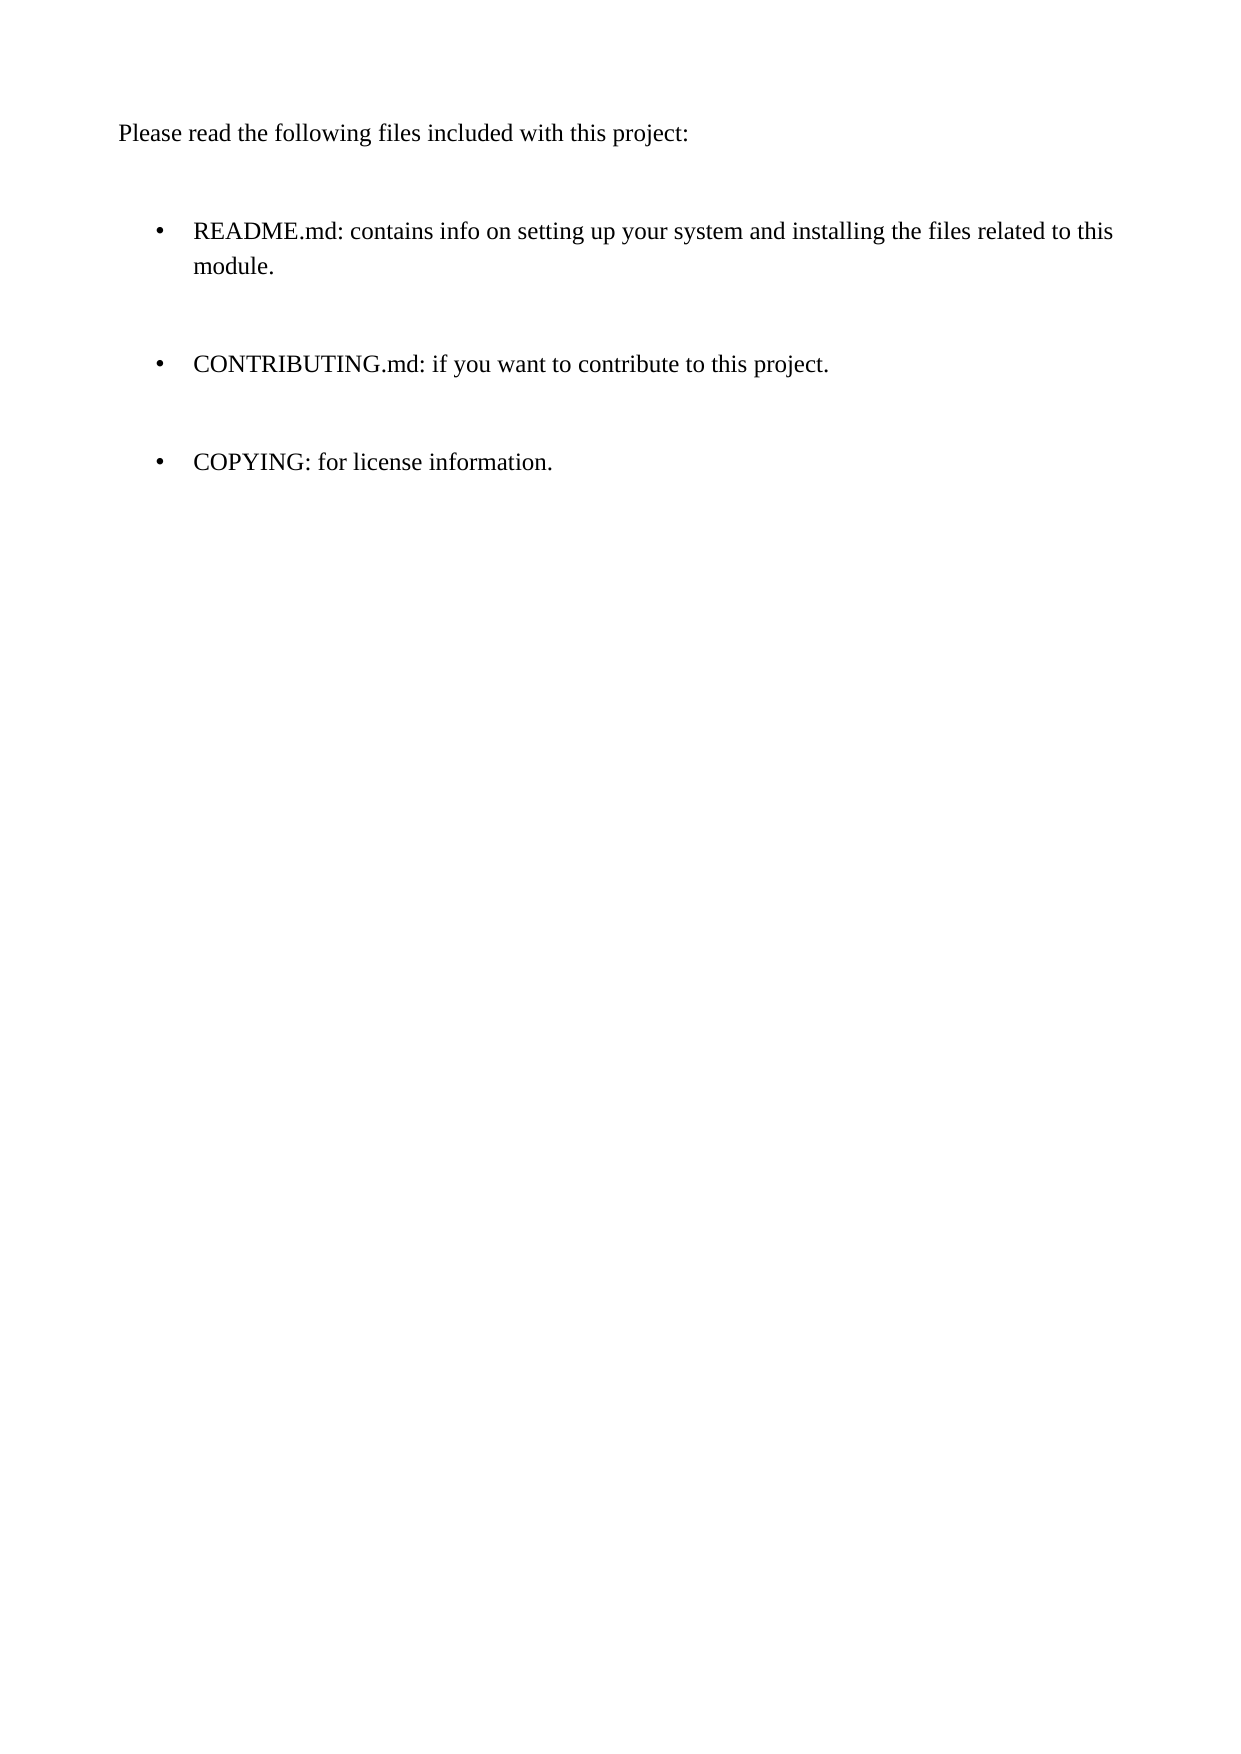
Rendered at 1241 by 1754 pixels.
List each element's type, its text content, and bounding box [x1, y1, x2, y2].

list README.md: contains info on setting up your system and installing the files related to this module. [156, 216, 1122, 279]
list COPYING: for license information. [156, 447, 1122, 476]
list CONTRIBUTING.md: if you want to contribute to this project. [156, 349, 1122, 378]
text Please read the following files included with this project: [118, 118, 1122, 147]
